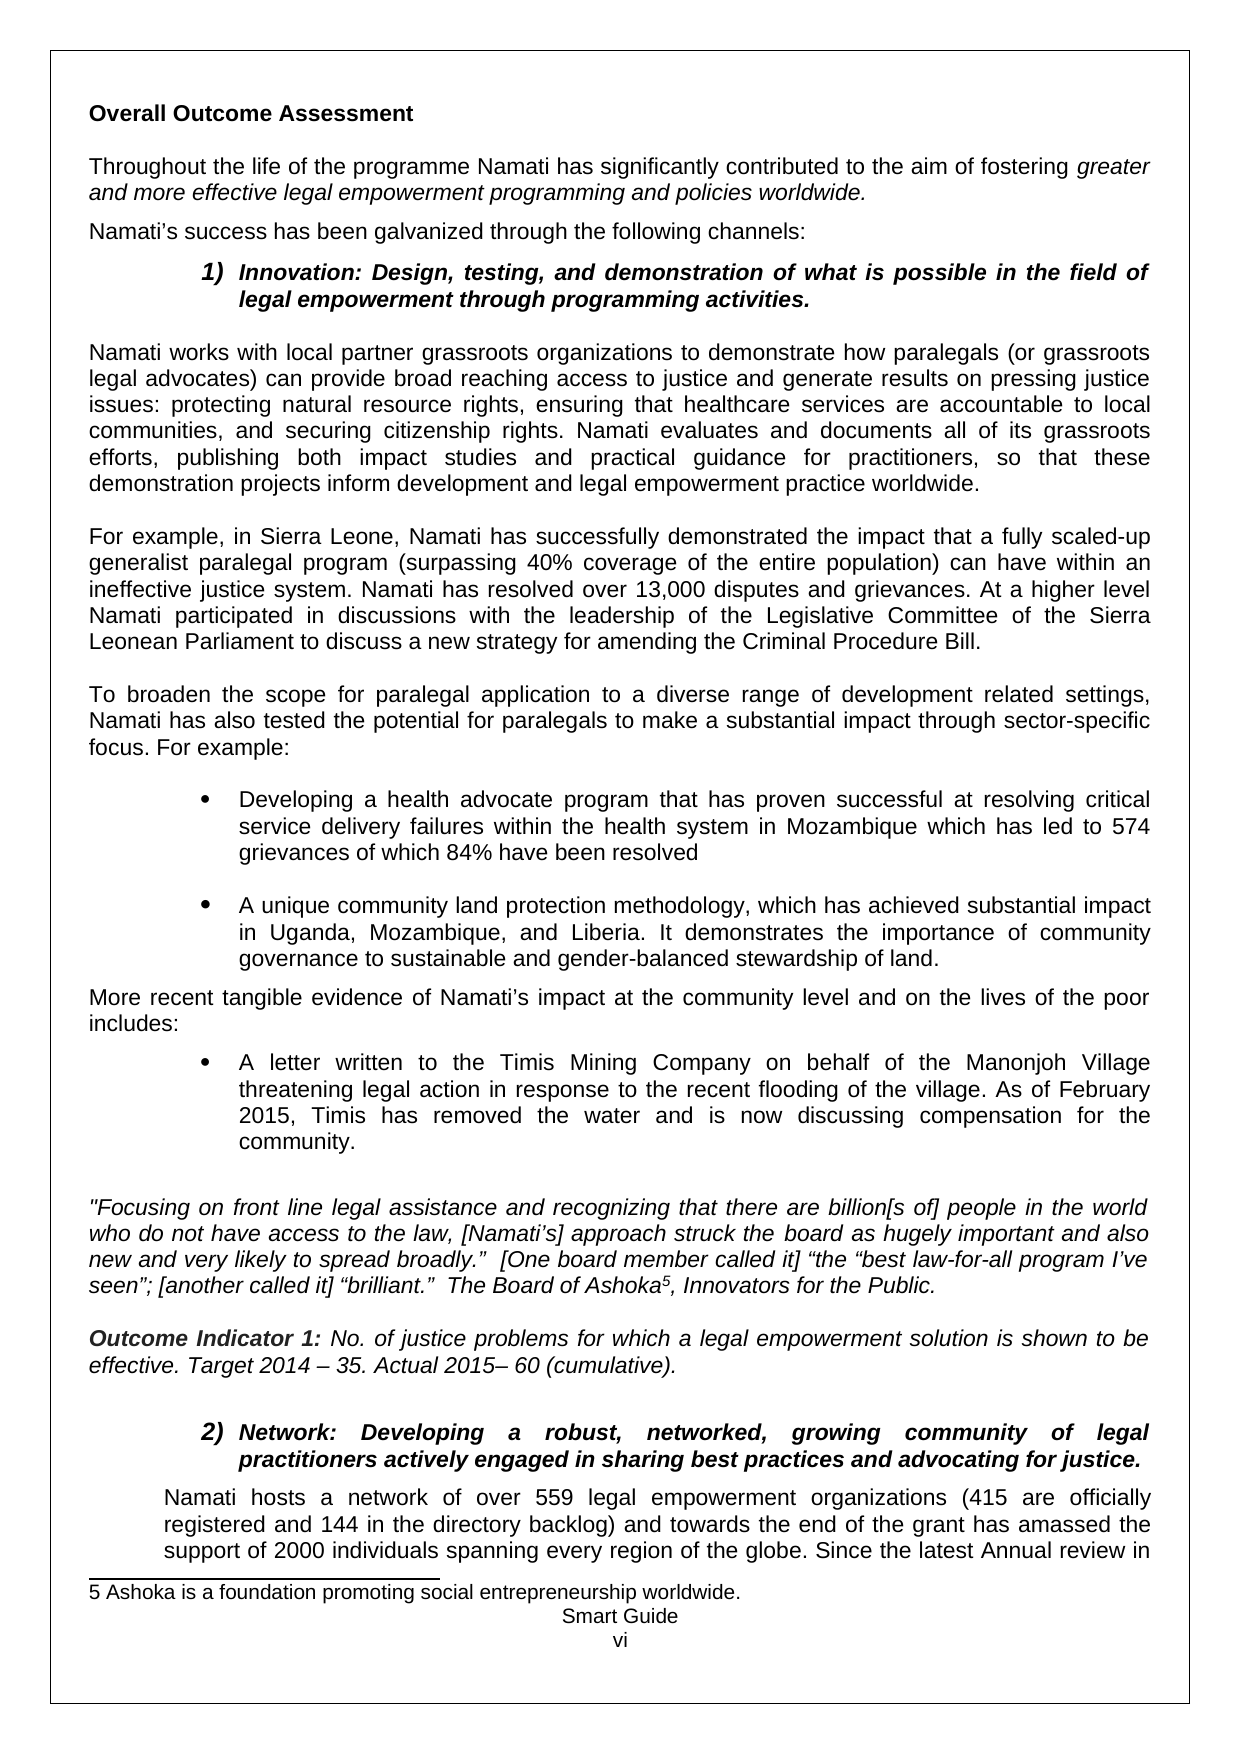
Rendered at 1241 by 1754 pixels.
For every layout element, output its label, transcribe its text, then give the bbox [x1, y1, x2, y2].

text More recent tangible evidence of Namati’s impact at the community level and on the lives of the poor includes: [89, 984, 1152, 1037]
text For example, in Sierra Leone, Namati has successfully demonstrated the impact that a fully scaled-up generalist paralegal program (surpassing 40% coverage of the entire population) can have within an ineffective justice system. Namati has resolved over 13,000 disputes and grievances. At a higher level Namati participated in discussions with the leadership of the Legislative Committee of the Sierra Leonean Parliament to discuss a new strategy for amending the Criminal Procedure Bill. [89, 523, 1152, 655]
list Namati hosts a network of over 559 legal empowerment organizations (415 are officially registered and 144 in the directory backlog) and towards the end of the grant has amassed the support of 2000 individuals spanning every region of the globe. Since the latest Annual review in [164, 1484, 1152, 1563]
list Network: Developing a robust, networked, growing community of legal practitioners actively engaged in sharing best practices and advocating for justice. [201, 1417, 1152, 1472]
list Innovation: Design, testing, and demonstration of what is possible in the field of legal empowerment through programming activities. [201, 257, 1152, 312]
text Ashoka is a foundation promoting social entrepreneurship worldwide. [89, 1579, 1152, 1603]
list A letter written to the Timis Mining Company on behalf of the Manonjoh Village threatening legal action in response to the recent flooding of the village. As of February 2015, Timis has removed the water and is now discussing compensation for the community. [201, 1049, 1152, 1154]
text To broaden the scope for paralegal application to a diverse range of development related settings, Namati has also tested the potential for paralegals to make a substantial impact through sector-specific focus. For example: [89, 681, 1152, 760]
list Developing a health advocate program that has proven successful at resolving critical service delivery failures within the health system in Mozambique which has led to 574 grievances of which 84% have been resolved [201, 786, 1152, 866]
text Overall Outcome Assessment [89, 100, 1152, 127]
text Namati’s success has been galvanized through the following channels: [89, 218, 1152, 244]
text Namati works with local partner grassroots organizations to demonstrate how paralegals (or grassroots legal advocates) can provide broad reaching access to justice and generate results on pressing justice issues: protecting natural resource rights, ensuring that healthcare services are accountable to local communities, and securing citizenship rights. Namati evaluates and documents all of its grassroots efforts, publishing both impact studies and practical guidance for practitioners, so that these demonstration projects inform development and legal empowerment practice worldwide. [89, 338, 1152, 497]
text Throughout the life of the programme Namati has significantly contributed to the aim of fostering greater and more effective legal empowerment programming and policies worldwide. [89, 153, 1152, 206]
list A unique community land protection methodology, which has achieved substantial impact in Uganda, Mozambique, and Liberia. It demonstrates the importance of community governance to sustainable and gender-balanced stewardship of land. [201, 892, 1152, 971]
text "Focusing on front line legal assistance and recognizing that there are billion[s of] people in the world who do not have access to the law, [Namati’s] approach struck the board as hugely important and also new and very likely to spread broadly.” [One board member called it] “the “best law-for-all program I’ve seen”; [another called it] “brilliant.” The Board of Ashoka, Innovators for the Public. [89, 1193, 1152, 1299]
text Outcome Indicator 1: No. of justice problems for which a legal empowerment solution is shown to be effective. Target 2014 – 35. Actual 2015– 60 (cumulative). [89, 1325, 1152, 1378]
